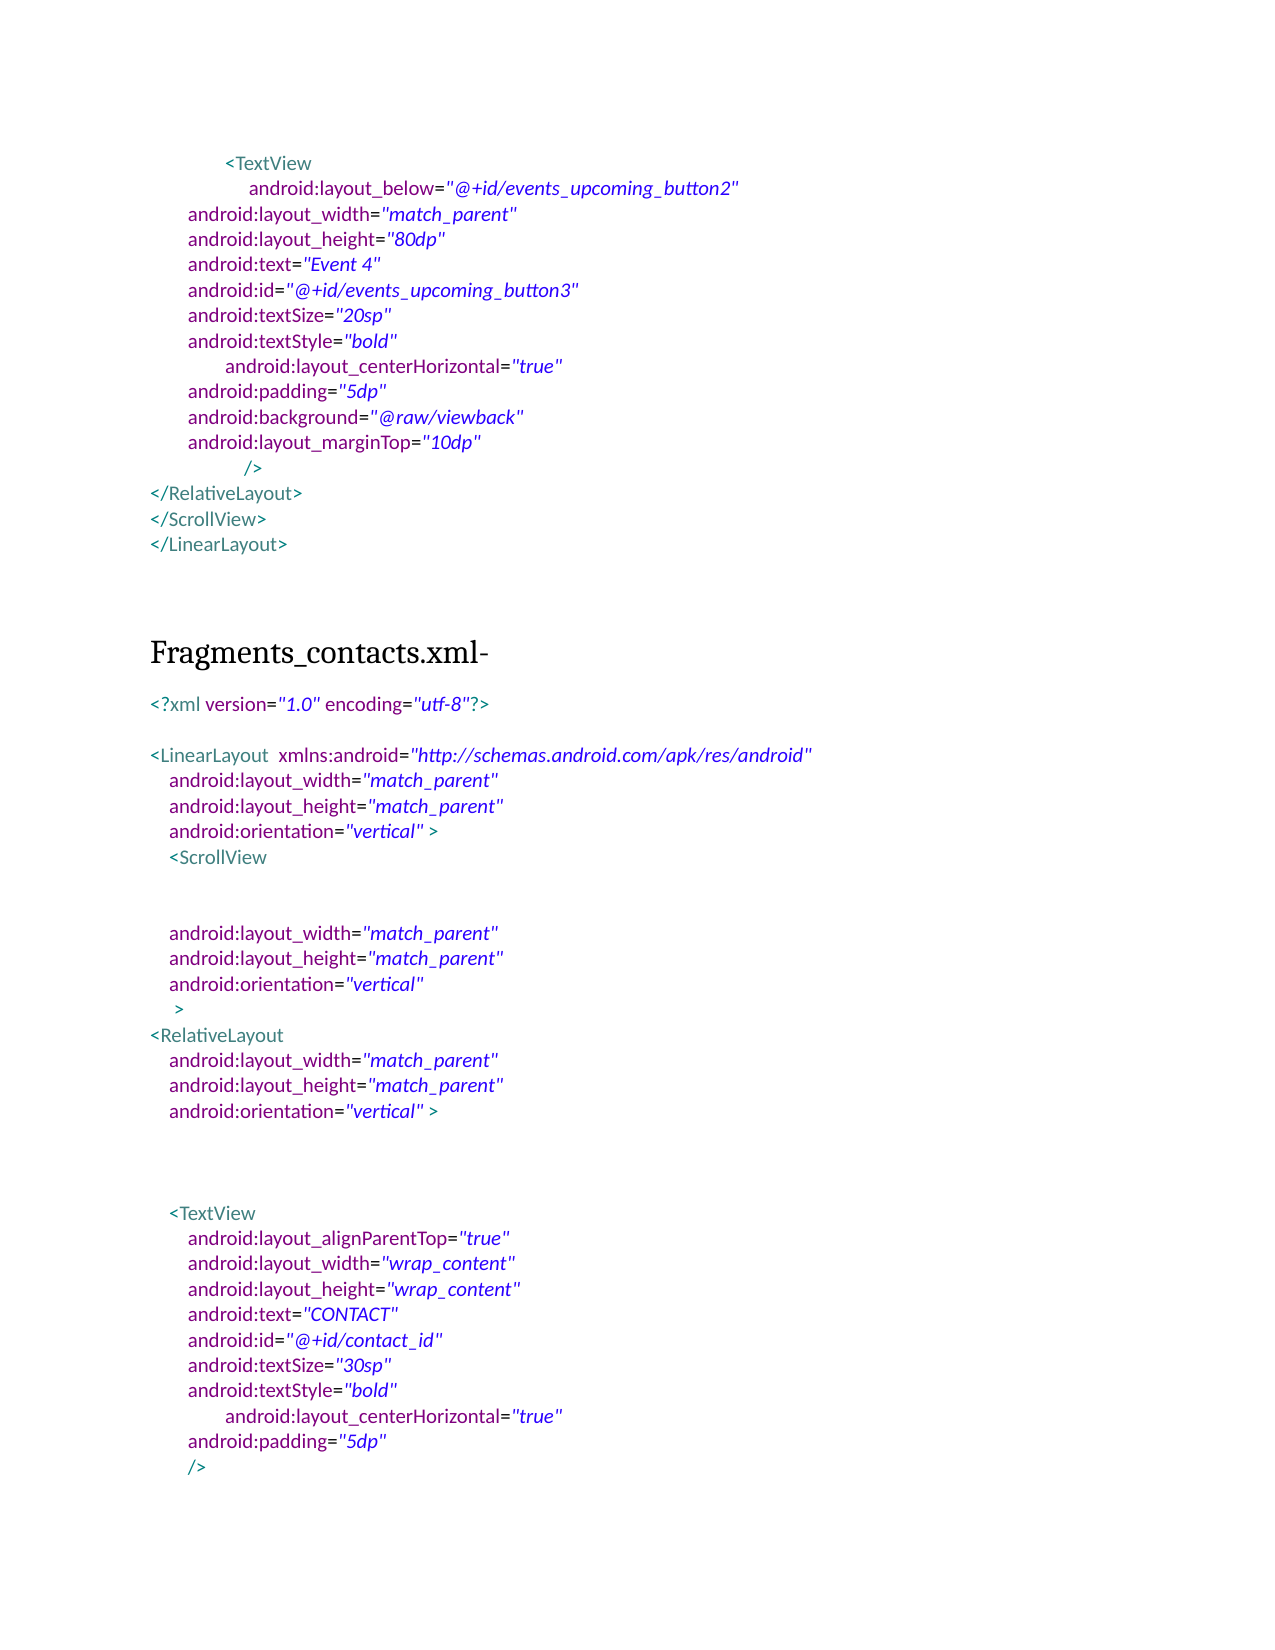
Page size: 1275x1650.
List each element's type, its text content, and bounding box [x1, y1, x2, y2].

text android:layout_width="match_parent" [150, 1047, 1125, 1073]
text android:text="Event 4" [150, 252, 1125, 277]
text android:textSize="30sp" [150, 1352, 1125, 1378]
text <TextView [150, 150, 1125, 175]
text /> [150, 1454, 1125, 1479]
text android:id="@+id/events_upcoming_button3" [150, 277, 1125, 302]
text android:text="CONTACT" [150, 1301, 1125, 1327]
text android:background="@raw/viewback" [150, 404, 1125, 429]
text android:layout_width="wrap_content" [150, 1251, 1125, 1276]
text android:orientation="vertical" > [150, 1098, 1125, 1123]
text android:layout_width="match_parent" [150, 920, 1125, 946]
text android:layout_height="match_parent" [150, 946, 1125, 971]
text android:layout_alignParentTop="true" [150, 1225, 1125, 1251]
text android:layout_height="match_parent" [150, 793, 1125, 818]
text android:textSize="20sp" [150, 302, 1125, 328]
text android:textStyle="bold" [150, 328, 1125, 353]
text /> [150, 455, 1125, 480]
text <LinearLayout xmlns:android="http://schemas.android.com/apk/res/android" [150, 742, 1125, 768]
text <TextView [150, 1200, 1125, 1225]
text android:id="@+id/contact_id" [150, 1327, 1125, 1352]
text </ScrollView> [150, 506, 1125, 531]
text <RelativeLayout [150, 1022, 1125, 1047]
text android:layout_centerHorizontal="true" [150, 1403, 1125, 1428]
text > [150, 996, 1125, 1022]
text android:layout_below="@+id/events_upcoming_button2" [150, 175, 1125, 201]
text android:layout_height="match_parent" [150, 1073, 1125, 1098]
text <?xml version="1.0" encoding="utf-8"?> [150, 691, 1125, 717]
text android:layout_width="match_parent" [150, 201, 1125, 226]
text android:layout_width="match_parent" [150, 768, 1125, 793]
text android:layout_height="80dp" [150, 226, 1125, 252]
text android:orientation="vertical" > [150, 818, 1125, 844]
text <ScrollView [150, 844, 1125, 869]
text </RelativeLayout> [150, 480, 1125, 506]
text android:padding="5dp" [150, 1428, 1125, 1454]
text android:layout_height="wrap_content" [150, 1276, 1125, 1301]
text android:orientation="vertical" [150, 971, 1125, 996]
text android:layout_marginTop="10dp" [150, 429, 1125, 455]
text </LinearLayout> [150, 531, 1125, 557]
text android:padding="5dp" [150, 379, 1125, 404]
text android:layout_centerHorizontal="true" [150, 353, 1125, 379]
text android:textStyle="bold" [150, 1378, 1125, 1403]
text Fragments_contacts.xml- [150, 633, 1125, 672]
